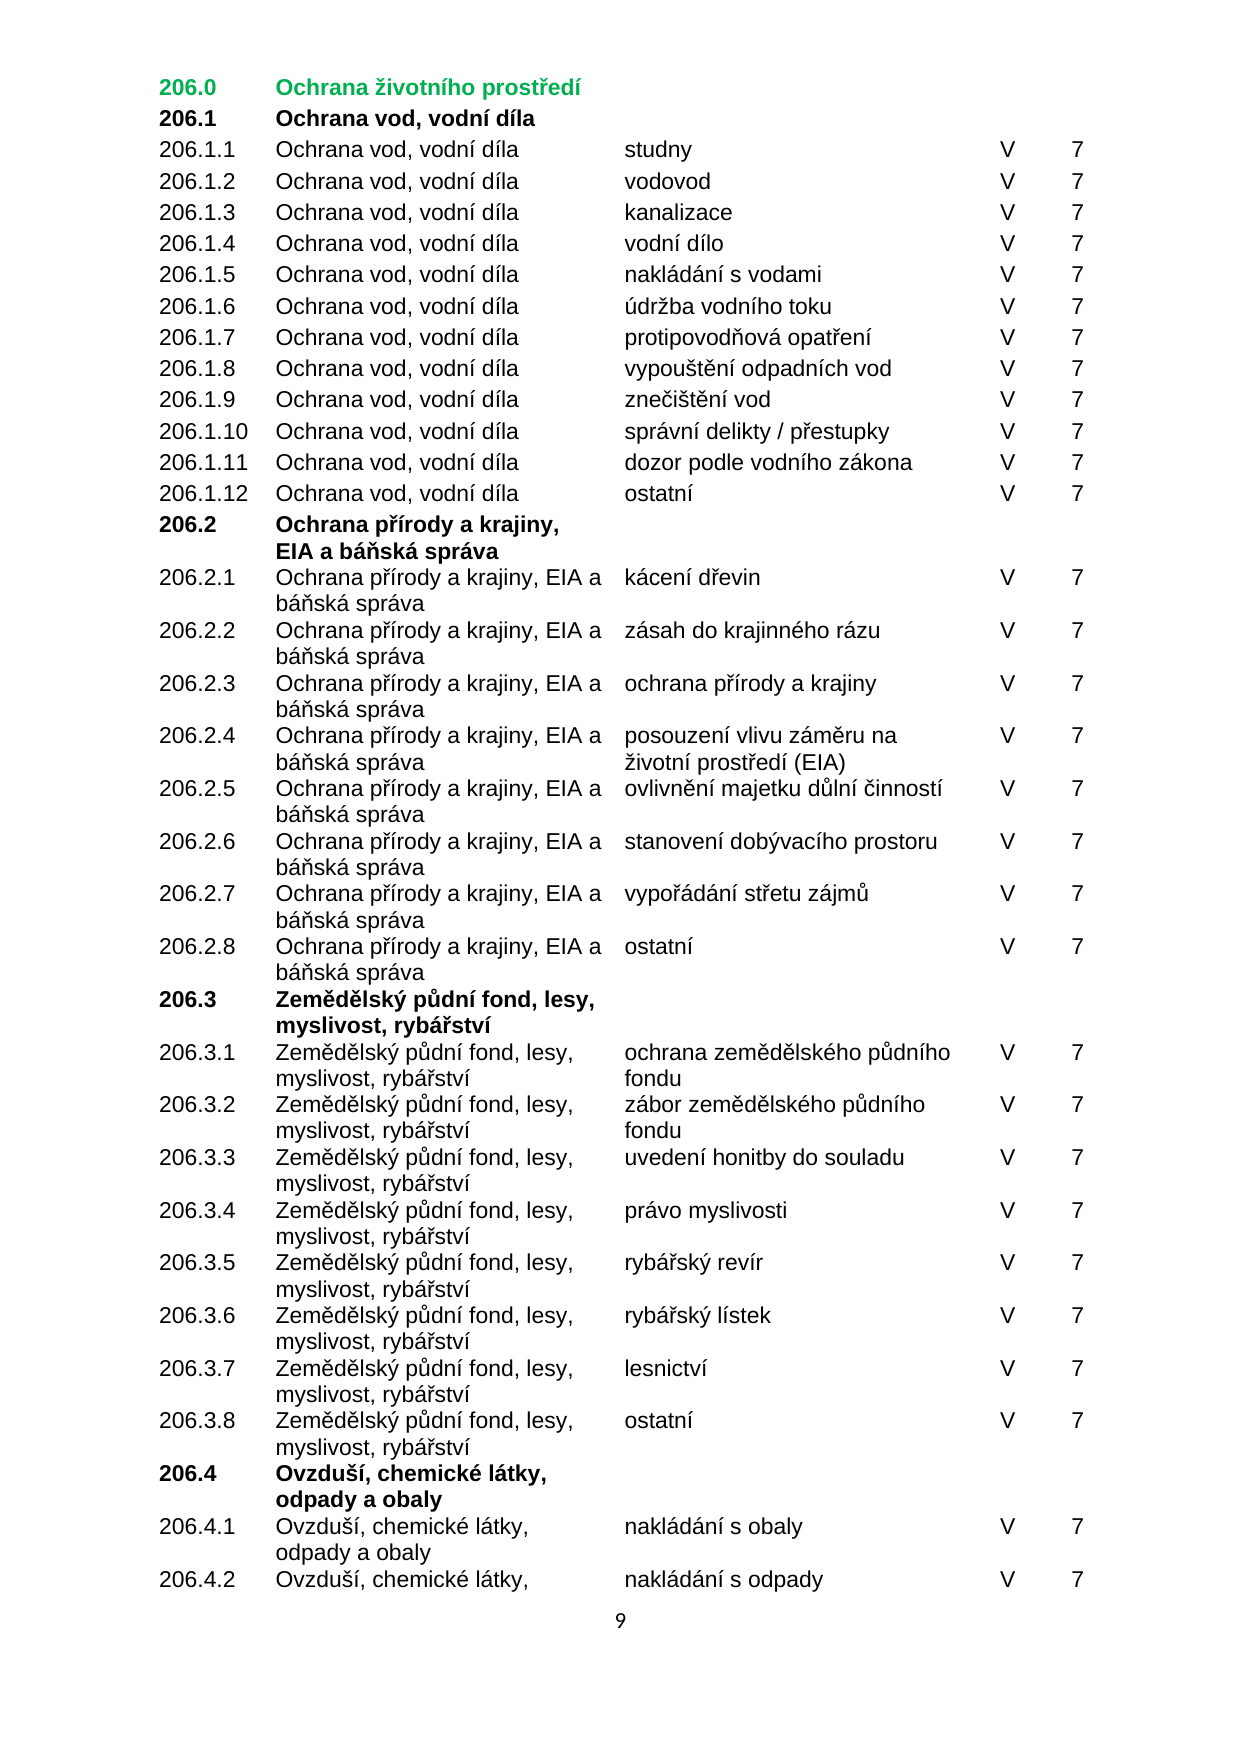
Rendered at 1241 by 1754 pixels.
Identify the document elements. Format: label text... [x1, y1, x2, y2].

table_cell V [975, 933, 1040, 986]
table_cell 7 [1040, 324, 1115, 355]
table_cell rybářský revír [613, 1249, 974, 1302]
table_cell 206.3.6 [148, 1302, 264, 1355]
table_cell 7 [1040, 293, 1115, 324]
table_cell 7 [1040, 1302, 1115, 1355]
table_cell V [975, 1039, 1040, 1091]
table_cell V [975, 564, 1040, 617]
table_cell 7 [1040, 1355, 1115, 1407]
table_cell 7 [1040, 136, 1115, 168]
table_cell 206.3 [148, 986, 264, 1038]
table_cell Zemědělský půdní fond, lesy, myslivost, rybářství [264, 1302, 613, 1355]
table_cell [975, 105, 1040, 136]
table_cell 206.2.7 [148, 880, 264, 933]
table_cell [975, 74, 1040, 105]
table_cell nakládání s odpady [613, 1566, 974, 1597]
table_cell správní delikty / přestupky [613, 418, 974, 449]
table_cell ovlivnění majetku důlní činností [613, 775, 974, 828]
table_cell 7 [1040, 199, 1115, 230]
table_cell Ochrana přírody a krajiny, EIA a báňská správa [264, 564, 613, 617]
table_cell 206.3.5 [148, 1249, 264, 1302]
table_cell [613, 74, 974, 105]
table_cell kanalizace [613, 199, 974, 230]
table_cell 7 [1040, 418, 1115, 449]
table_cell Ochrana vod, vodní díla [264, 480, 613, 511]
table_cell Ochrana přírody a krajiny, EIA a báňská správa [264, 828, 613, 880]
table_cell [1040, 105, 1115, 136]
table_cell Zemědělský půdní fond, lesy, myslivost, rybářství [264, 986, 613, 1038]
table_cell údržba vodního toku [613, 293, 974, 324]
table_cell [1040, 74, 1115, 105]
table_cell Ovzduší, chemické látky, [264, 1566, 613, 1597]
table_cell 206.3.7 [148, 1355, 264, 1407]
table_cell 7 [1040, 1408, 1115, 1460]
table_cell Zemědělský půdní fond, lesy, myslivost, rybářství [264, 1408, 613, 1460]
table_cell 7 [1040, 828, 1115, 880]
table_cell V [975, 293, 1040, 324]
table_cell V [975, 617, 1040, 669]
table_cell vodovod [613, 168, 974, 199]
table_cell V [975, 775, 1040, 828]
table_cell kácení dřevin [613, 564, 974, 617]
table_cell [613, 105, 974, 136]
table_cell 206.2.2 [148, 617, 264, 669]
table_cell V [975, 418, 1040, 449]
table_cell [1040, 1460, 1115, 1513]
table_cell 206.1.5 [148, 261, 264, 293]
table_cell [613, 986, 974, 1038]
table_cell protipovodňová opatření [613, 324, 974, 355]
table_cell V [975, 1091, 1040, 1144]
table_cell 7 [1040, 670, 1115, 722]
table_cell Ochrana přírody a krajiny, EIA a báňská správa [264, 775, 613, 828]
table_cell 206.1.10 [148, 418, 264, 449]
table_cell V [975, 1302, 1040, 1355]
table_cell ostatní [613, 1408, 974, 1460]
table_cell ochrana přírody a krajiny [613, 670, 974, 722]
table_cell Ochrana vod, vodní díla [264, 324, 613, 355]
table_cell 206.1.4 [148, 230, 264, 261]
table_cell 7 [1040, 564, 1115, 617]
table_cell V [975, 722, 1040, 775]
table_cell [975, 986, 1040, 1038]
table_cell V [975, 355, 1040, 386]
table_cell 206.2.8 [148, 933, 264, 986]
table_cell 7 [1040, 1144, 1115, 1197]
table_cell 7 [1040, 480, 1115, 511]
table_cell V [975, 1566, 1040, 1597]
table_cell rybářský lístek [613, 1302, 974, 1355]
table_cell stanovení dobývacího prostoru [613, 828, 974, 880]
table_cell zábor zemědělského půdního fondu [613, 1091, 974, 1144]
table_cell 206.1.9 [148, 386, 264, 418]
table_cell 7 [1040, 449, 1115, 480]
table_cell 7 [1040, 261, 1115, 293]
table_cell Ochrana vod, vodní díla [264, 449, 613, 480]
table_cell V [975, 880, 1040, 933]
table_cell 7 [1040, 386, 1115, 418]
table_cell posouzení vlivu záměru na životní prostředí (EIA) [613, 722, 974, 775]
table_cell Ochrana přírody a krajiny, EIA a báňská správa [264, 933, 613, 986]
table_cell Ochrana přírody a krajiny, EIA a báňská správa [264, 722, 613, 775]
table_cell ochrana zemědělského půdního fondu [613, 1039, 974, 1091]
table_cell Ochrana přírody a krajiny, EIA a báňská správa [264, 880, 613, 933]
table_cell 7 [1040, 168, 1115, 199]
table_cell V [975, 1249, 1040, 1302]
table_cell 206.1.1 [148, 136, 264, 168]
table_cell 206.2.6 [148, 828, 264, 880]
table_cell 7 [1040, 1513, 1115, 1566]
table_cell Ochrana vod, vodní díla [264, 199, 613, 230]
table_cell právo myslivosti [613, 1197, 974, 1249]
table_cell Ochrana přírody a krajiny, EIA a báňská správa [264, 670, 613, 722]
table_cell V [975, 480, 1040, 511]
table_cell 206.2.1 [148, 564, 264, 617]
table_cell Ochrana vod, vodní díla [264, 230, 613, 261]
table_cell 206.3.3 [148, 1144, 264, 1197]
table_cell Ochrana vod, vodní díla [264, 293, 613, 324]
table_cell Zemědělský půdní fond, lesy, myslivost, rybářství [264, 1039, 613, 1091]
table_cell uvedení honitby do souladu [613, 1144, 974, 1197]
table_cell V [975, 670, 1040, 722]
table_cell studny [613, 136, 974, 168]
table_cell [1040, 511, 1115, 564]
table_cell Ochrana vod, vodní díla [264, 355, 613, 386]
table_cell 206.1.11 [148, 449, 264, 480]
table_cell 206.3.2 [148, 1091, 264, 1144]
table_cell 206.3.8 [148, 1408, 264, 1460]
table_cell ostatní [613, 480, 974, 511]
table_cell Zemědělský půdní fond, lesy, myslivost, rybářství [264, 1249, 613, 1302]
table_cell 206.4 [148, 1460, 264, 1513]
table_cell 7 [1040, 880, 1115, 933]
table_cell V [975, 199, 1040, 230]
table_cell Ochrana vod, vodní díla [264, 386, 613, 418]
table_cell Zemědělský půdní fond, lesy, myslivost, rybářství [264, 1355, 613, 1407]
table_cell V [975, 168, 1040, 199]
table_cell Ochrana životního prostředí [264, 74, 613, 105]
table_cell V [975, 230, 1040, 261]
table_cell 7 [1040, 722, 1115, 775]
table_cell 206.1.3 [148, 199, 264, 230]
table_cell zásah do krajinného rázu [613, 617, 974, 669]
table_cell 206.2.4 [148, 722, 264, 775]
table_cell Ochrana vod, vodní díla [264, 136, 613, 168]
table_cell V [975, 261, 1040, 293]
table_cell 206.3.4 [148, 1197, 264, 1249]
table_cell 7 [1040, 1566, 1115, 1597]
table_cell 206.1.7 [148, 324, 264, 355]
table_cell Ovzduší, chemické látky, odpady a obaly [264, 1513, 613, 1566]
table_cell V [975, 1197, 1040, 1249]
table_cell [1040, 986, 1115, 1038]
table_cell V [975, 1408, 1040, 1460]
table_cell 206.2 [148, 511, 264, 564]
table_cell [975, 1460, 1040, 1513]
table_cell Zemědělský půdní fond, lesy, myslivost, rybářství [264, 1144, 613, 1197]
table_cell 206.1 [148, 105, 264, 136]
table_cell 206.4.2 [148, 1566, 264, 1597]
table_cell 7 [1040, 355, 1115, 386]
table_cell Ochrana vod, vodní díla [264, 261, 613, 293]
table_cell vodní dílo [613, 230, 974, 261]
table_cell [975, 511, 1040, 564]
table_cell V [975, 828, 1040, 880]
table_cell [613, 1460, 974, 1513]
table_cell 206.1.12 [148, 480, 264, 511]
table_cell 206.2.3 [148, 670, 264, 722]
table_cell V [975, 136, 1040, 168]
table_cell 7 [1040, 775, 1115, 828]
table_cell 206.3.1 [148, 1039, 264, 1091]
table_cell 7 [1040, 1249, 1115, 1302]
table_cell lesnictví [613, 1355, 974, 1407]
table_cell Ovzduší, chemické látky, odpady a obaly [264, 1460, 613, 1513]
table_cell znečištění vod [613, 386, 974, 418]
table_cell V [975, 1355, 1040, 1407]
table_cell Ochrana vod, vodní díla [264, 105, 613, 136]
table_cell 7 [1040, 1091, 1115, 1144]
table_cell V [975, 324, 1040, 355]
table_cell 7 [1040, 617, 1115, 669]
table_cell Zemědělský půdní fond, lesy, myslivost, rybářství [264, 1091, 613, 1144]
table_cell 7 [1040, 1039, 1115, 1091]
table_cell nakládání s obaly [613, 1513, 974, 1566]
table_cell 206.1.6 [148, 293, 264, 324]
table_cell Ochrana vod, vodní díla [264, 168, 613, 199]
table_cell vypořádání střetu zájmů [613, 880, 974, 933]
table_cell 206.1.8 [148, 355, 264, 386]
table_cell 7 [1040, 1197, 1115, 1249]
table_cell 206.0 [148, 74, 264, 105]
table_cell nakládání s vodami [613, 261, 974, 293]
table_cell 206.2.5 [148, 775, 264, 828]
table_cell ostatní [613, 933, 974, 986]
table_cell Ochrana vod, vodní díla [264, 418, 613, 449]
table_cell dozor podle vodního zákona [613, 449, 974, 480]
table_cell Ochrana přírody a krajiny, EIA a báňská správa [264, 617, 613, 669]
table_cell 7 [1040, 230, 1115, 261]
table_cell Zemědělský půdní fond, lesy, myslivost, rybářství [264, 1197, 613, 1249]
table_cell V [975, 1513, 1040, 1566]
table_cell 206.1.2 [148, 168, 264, 199]
table_cell 7 [1040, 933, 1115, 986]
table_cell V [975, 386, 1040, 418]
table_cell Ochrana přírody a krajiny, EIA a báňská správa [264, 511, 613, 564]
table_cell [613, 511, 974, 564]
table_cell vypouštění odpadních vod [613, 355, 974, 386]
table_cell V [975, 1144, 1040, 1197]
table_cell V [975, 449, 1040, 480]
table_cell 206.4.1 [148, 1513, 264, 1566]
